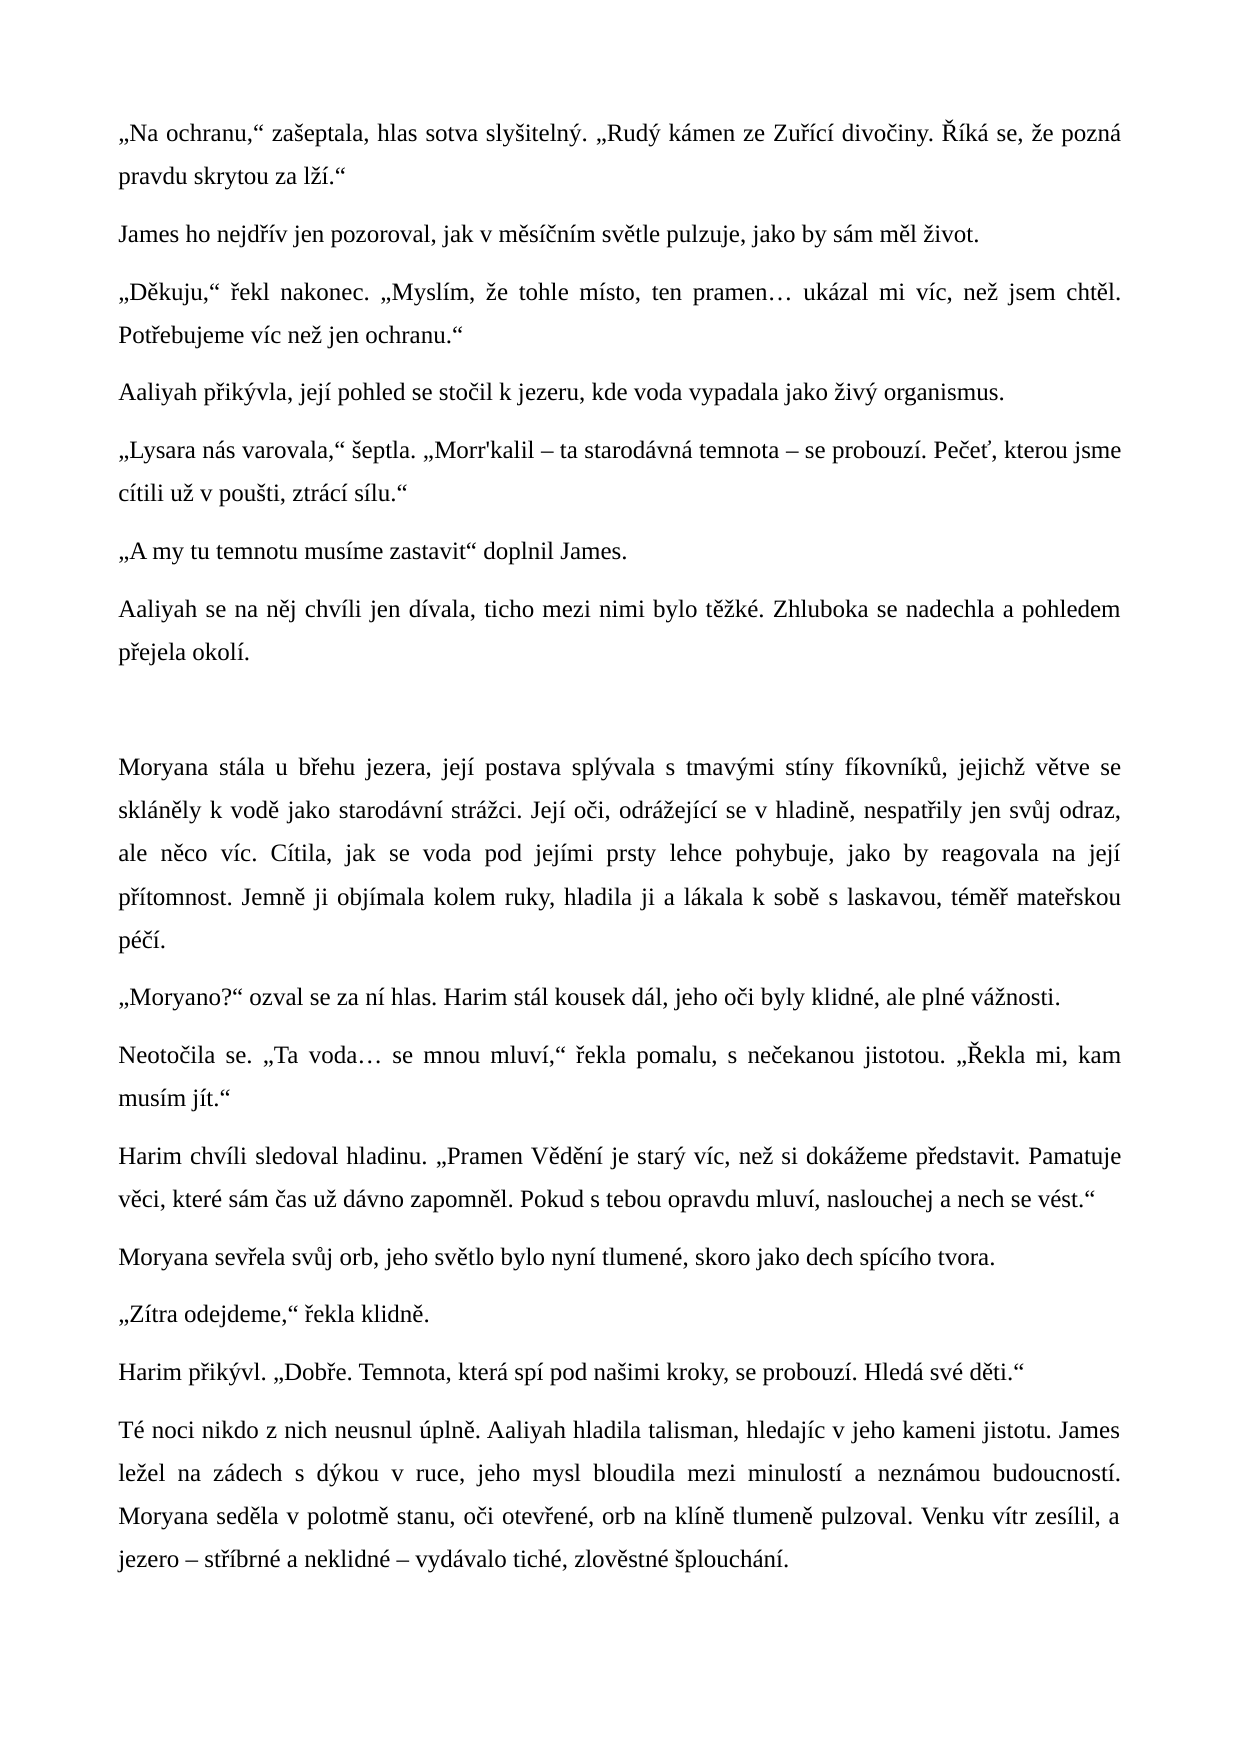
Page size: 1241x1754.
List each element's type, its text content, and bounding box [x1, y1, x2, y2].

text „Lysara nás varovala,“ šeptla. „Morr'kalil – ta starodávná temnota – se probouzí. Pečeť, kterou jsme cítili už v poušti, ztrácí sílu.“ [118, 435, 1122, 507]
text Moryana stála u břehu jezera, její postava splývala s tmavými stíny fíkovníků, jejichž větve se skláněly k vodě jako starodávní strážci. Její oči, odrážející se v hladině, nespatřily jen svůj odraz, ale něco víc. Cítila, jak se voda pod jejími prsty lehce pohybuje, jako by reagovala na její přítomnost. Jemně ji objímala kolem ruky, hladila ji a lákala k sobě s laskavou, téměř mateřskou péčí. [118, 752, 1122, 953]
text „Na ochranu,“ zašeptala, hlas sotva slyšitelný. „Rudý kámen ze Zuřící divočiny. Říká se, že pozná pravdu skrytou za lží.“ [118, 118, 1122, 190]
text „Zítra odejdeme,“ řekla klidně. [118, 1299, 1122, 1328]
text Aaliyah se na něj chvíli jen dívala, ticho mezi nimi bylo těžké. Zhluboka se nadechla a pohledem přejela okolí. [118, 594, 1122, 666]
text Harim přikývl. „Dobře. Temnota, která spí pod našimi kroky, se probouzí. Hledá své děti.“ [118, 1357, 1122, 1386]
text James ho nejdřív jen pozoroval, jak v měsíčním světle pulzuje, jako by sám měl život. [118, 219, 1122, 248]
text „A my tu temnotu musíme zastavit“ doplnil James. [118, 536, 1122, 565]
text Moryana sevřela svůj orb, jeho světlo bylo nyní tlumené, skoro jako dech spícího tvora. [118, 1242, 1122, 1271]
text Harim chvíli sledoval hladinu. „Pramen Vědění je starý víc, než si dokážeme představit. Pamatuje věci, které sám čas už dávno zapomněl. Pokud s tebou opravdu mluví, naslouchej a nech se vést.“ [118, 1141, 1122, 1213]
text „Děkuju,“ řekl nakonec. „Myslím, že tohle místo, ten pramen… ukázal mi víc, než jsem chtěl. Potřebujeme víc než jen ochranu.“ [118, 277, 1122, 348]
text Té noci nikdo z nich neusnul úplně. Aaliyah hladila talisman, hledajíc v jeho kameni jistotu. James ležel na zádech s dýkou v ruce, jeho mysl bloudila mezi minulostí a neznámou budoucností. Moryana seděla v polotmě stanu, oči otevřené, orb na klíně tlumeně pulzoval. Venku vítr zesílil, a jezero – stříbrné a neklidné – vydávalo tiché, zlověstné šplouchání. [118, 1415, 1122, 1573]
text Neotočila se. „Ta voda… se mnou mluví,“ řekla pomalu, s nečekanou jistotou. „Řekla mi, kam musím jít.“ [118, 1040, 1122, 1112]
text „Moryano?“ ozval se za ní hlas. Harim stál kousek dál, jeho oči byly klidné, ale plné vážnosti. [118, 982, 1122, 1011]
text Aaliyah přikývla, její pohled se stočil k jezeru, kde voda vypadala jako živý organismus. [118, 377, 1122, 406]
